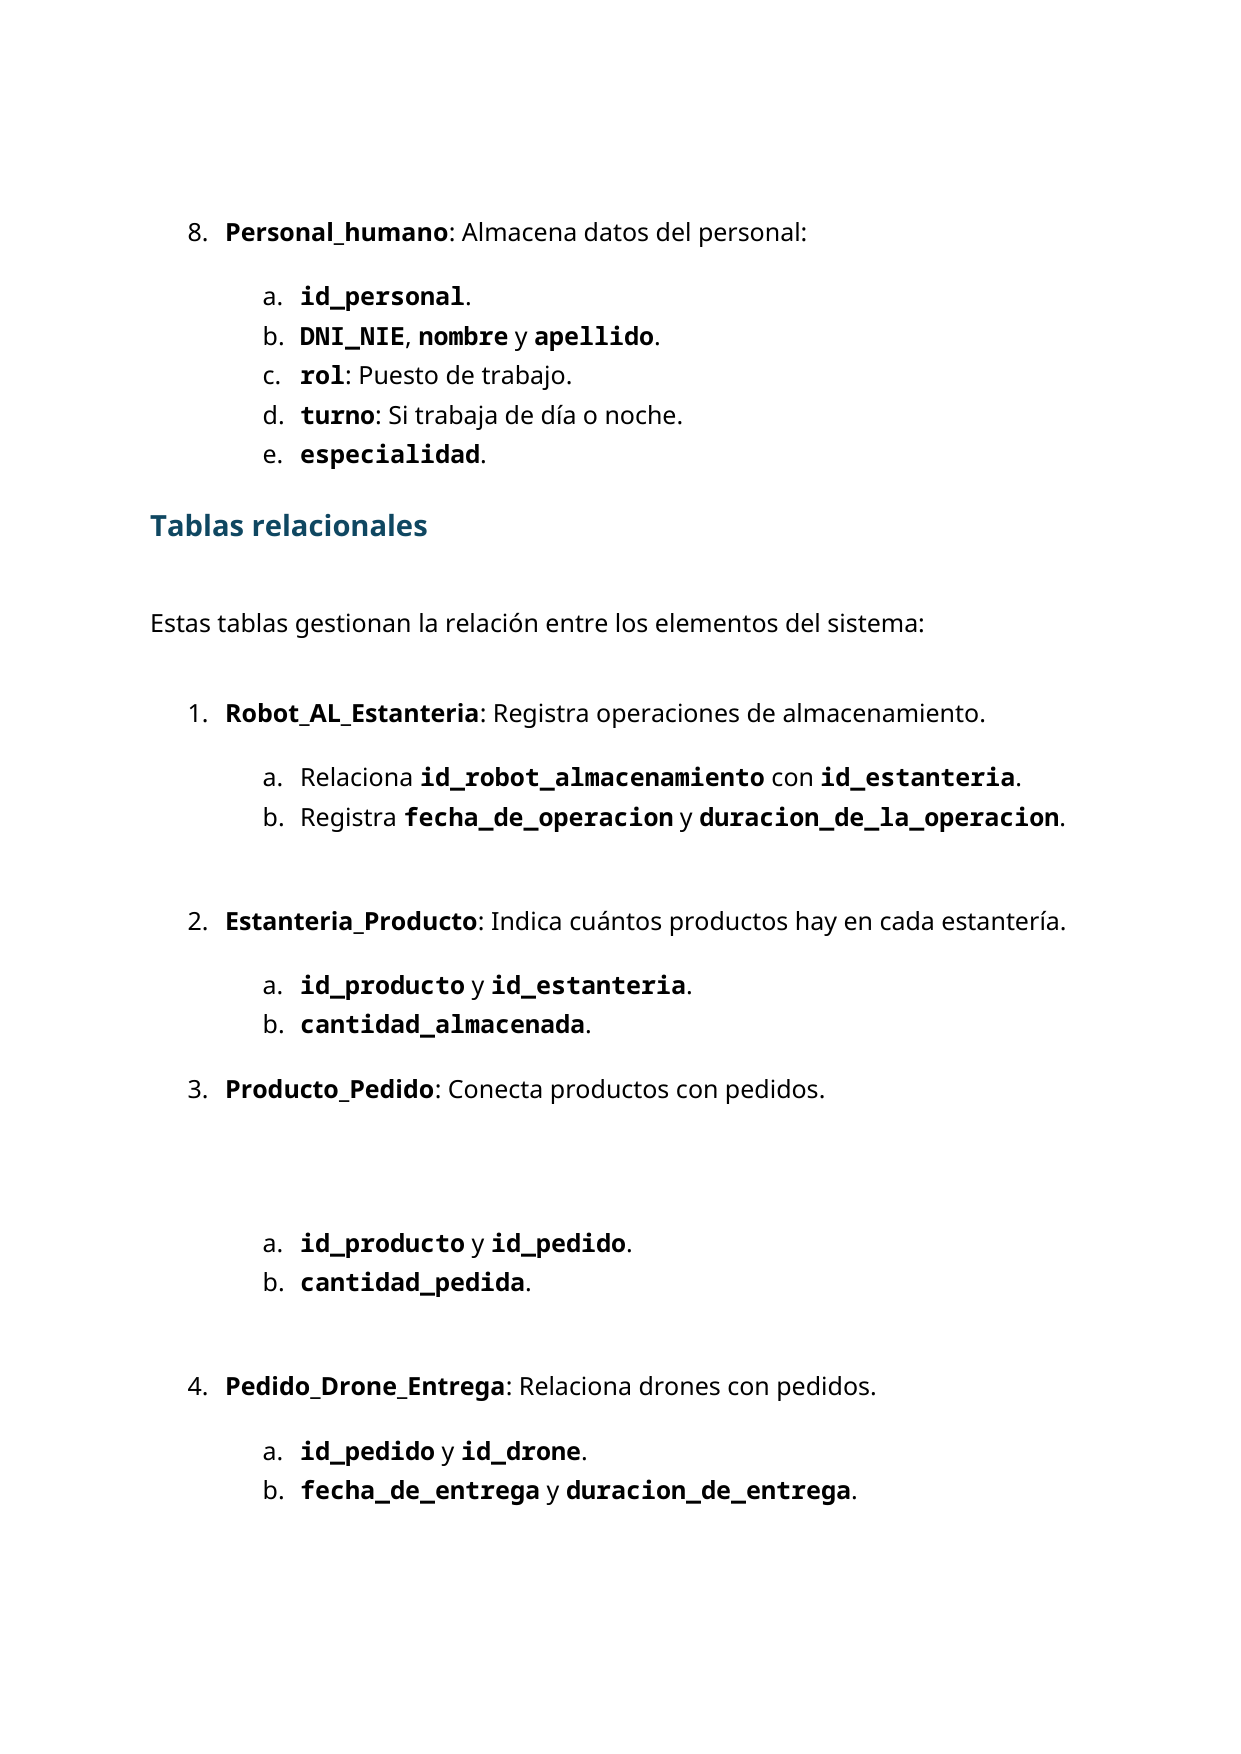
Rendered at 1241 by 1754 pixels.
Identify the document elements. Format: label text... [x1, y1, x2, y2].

subtitle Tablas relacionales [150, 506, 1090, 545]
list fecha_de_entrega y duracion_de_entrega. [262, 1473, 1090, 1507]
list Producto_Pedido: Conecta productos con pedidos. [187, 1072, 1090, 1106]
list id_personal. [262, 279, 1090, 313]
list id_producto y id_estanteria. [262, 968, 1090, 1002]
list DNI_NIE, nombre y apellido. [262, 318, 1090, 352]
list Personal_humano: Almacena datos del personal: [187, 214, 1090, 248]
list cantidad_almacenada. [262, 1007, 1090, 1041]
list Registra fecha_de_operacion y duracion_de_la_operacion. [262, 799, 1090, 833]
list Robot_AL_Estanteria: Registra operaciones de almacenamiento. [187, 695, 1090, 729]
list cantidad_pedida. [262, 1265, 1090, 1299]
text Estas tablas gestionan la relación entre los elementos del sistema: [150, 606, 1090, 640]
list id_pedido y id_drone. [262, 1433, 1090, 1468]
list rol: Puesto de trabajo. [262, 358, 1090, 392]
list turno: Si trabaja de día o noche. [262, 397, 1090, 431]
list Pedido_Drone_Entrega: Relaciona drones con pedidos. [187, 1369, 1090, 1403]
list especialidad. [262, 437, 1090, 471]
list Relaciona id_robot_almacenamiento con id_estanteria. [262, 760, 1090, 794]
list Estanteria_Producto: Indica cuántos productos hay en cada estantería. [187, 903, 1090, 937]
list id_producto y id_pedido. [262, 1226, 1090, 1260]
